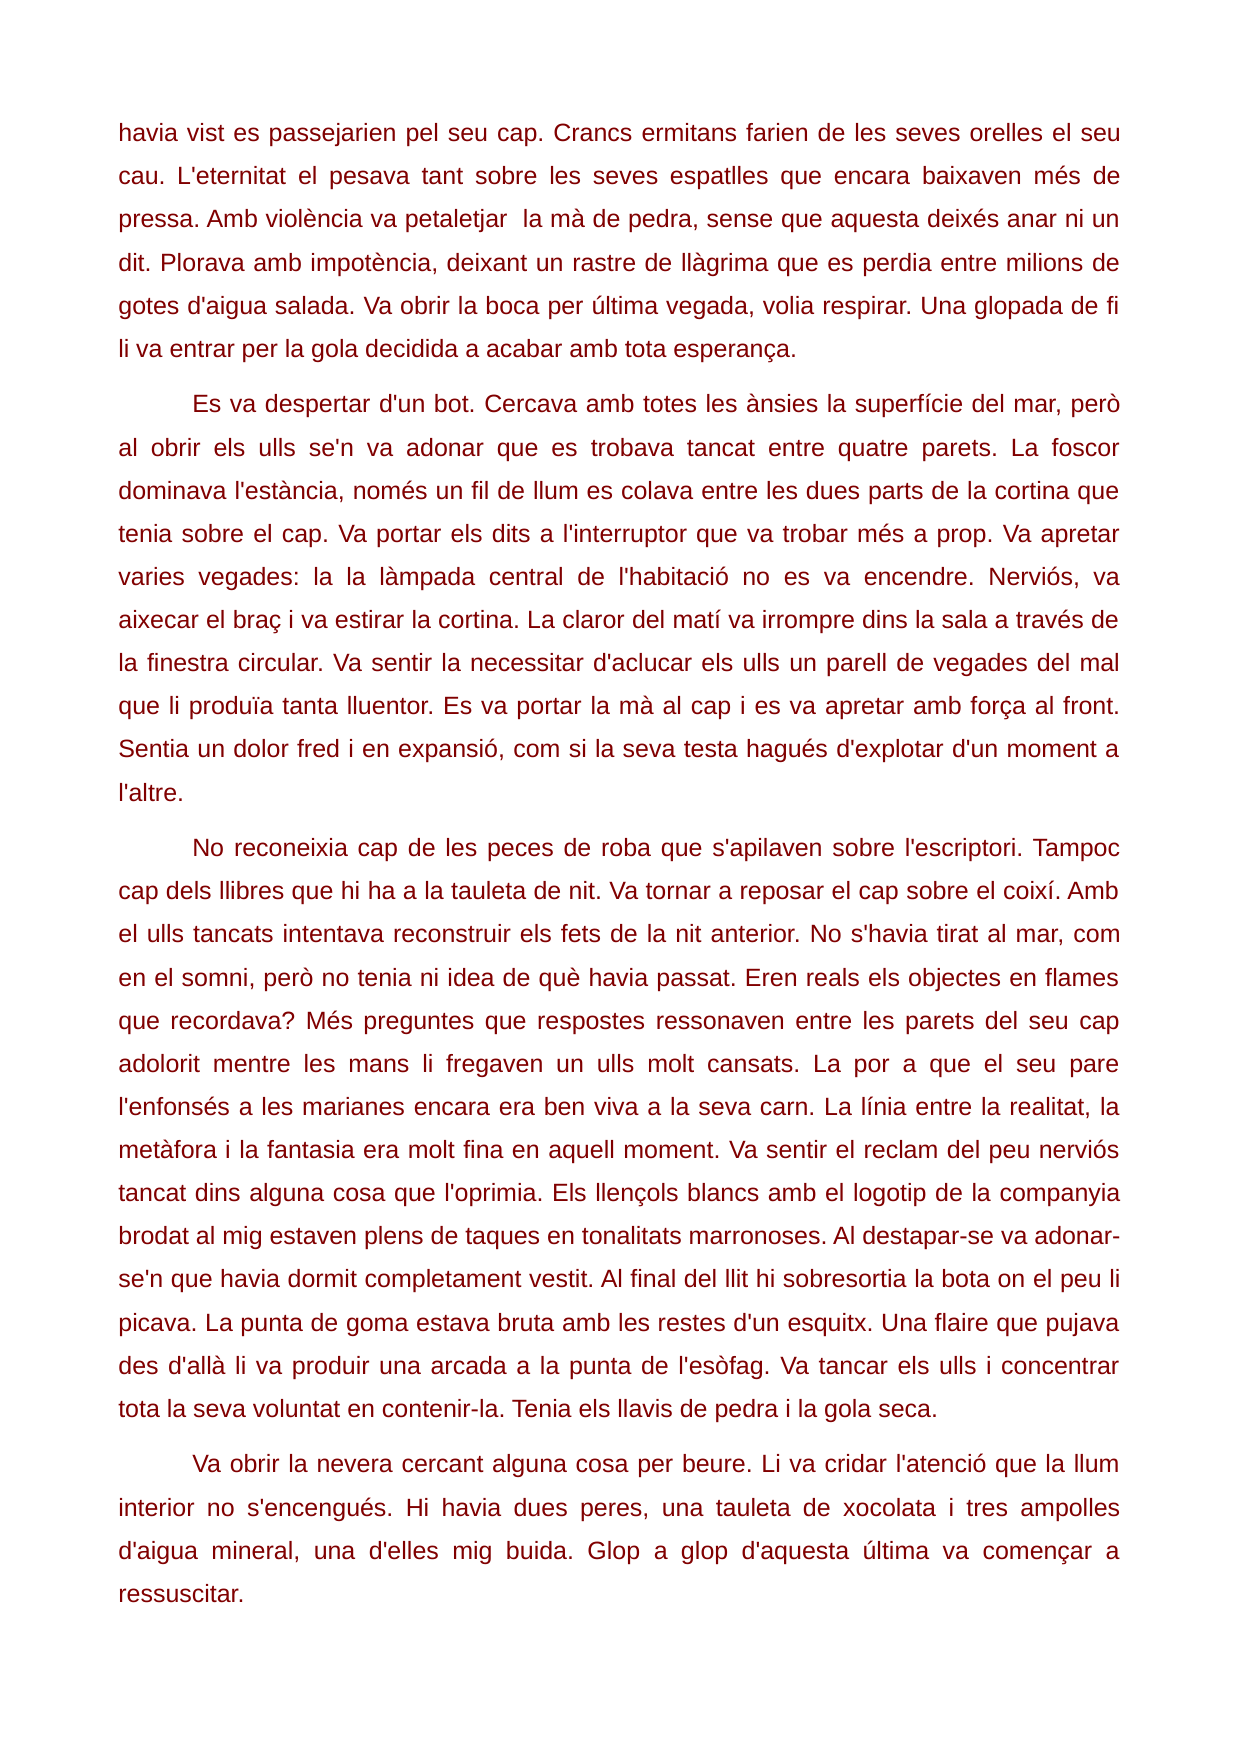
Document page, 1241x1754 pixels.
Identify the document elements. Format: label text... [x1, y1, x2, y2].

text Va obrir la nevera cercant alguna cosa per beure. Li va cridar l'atenció que la llum interior no s'encengués. Hi havia dues peres, una tauleta de xocolata i tres ampolles d'aigua mineral, una d'elles mig buida. Glop a glop d'aquesta última va començar a ressuscitar. [118, 1449, 1122, 1607]
text No reconeixia cap de les peces de roba que s'apilaven sobre l'escriptori. Tampoc cap dels llibres que hi ha a la tauleta de nit. Va tornar a reposar el cap sobre el coixí. Amb el ulls tancats intentava reconstruir els fets de la nit anterior. No s'havia tirat al mar, com en el somni, però no tenia ni idea de què havia passat. Eren reals els objectes en flames que recordava? Més preguntes que respostes ressonaven entre les parets del seu cap adolorit mentre les mans li fregaven un ulls molt cansats. La por a que el seu pare l'enfonsés a les marianes encara era ben viva a la seva carn. La línia entre la realitat, la metàfora i la fantasia era molt fina en aquell moment. Va sentir el reclam del peu nerviós tancat dins alguna cosa que l'oprimia. Els llençols blancs amb el logotip de la companyia brodat al mig estaven plens de taques en tonalitats marronoses. Al destapar-se va adonar-se'n que havia dormit completament vestit. Al final del llit hi sobresortia la bota on el peu li picava. La punta de goma estava bruta amb les restes d'un esquitx. Una flaire que pujava des d'allà li va produir una arcada a la punta de l'esòfag. Va tancar els ulls i concentrar tota la seva voluntat en contenir-la. Tenia els llavis de pedra i la gola seca. [118, 833, 1122, 1422]
text Es va despertar d'un bot. Cercava amb totes les ànsies la superfície del mar, però al obrir els ulls se'n va adonar que es trobava tancat entre quatre parets. La foscor dominava l'estància, només un fil de llum es colava entre les dues parts de la cortina que tenia sobre el cap. Va portar els dits a l'interruptor que va trobar més a prop. Va apretar varies vegades: la la làmpada central de l'habitació no es va encendre. Nerviós, va aixecar el braç i va estirar la cortina. La claror del matí va irrompre dins la sala a través de la finestra circular. Va sentir la necessitar d'aclucar els ulls un parell de vegades del mal que li produïa tanta lluentor. Es va portar la mà al cap i es va apretar amb força al front. Sentia un dolor fred i en expansió, com si la seva testa hagués d'explotar d'un moment a l'altre. [118, 389, 1122, 806]
text havia vist es passejarien pel seu cap. Crancs ermitans farien de les seves orelles el seu cau. L'eternitat el pesava tant sobre les seves espatlles que encara baixaven més de pressa. Amb violència va petaletjar la mà de pedra, sense que aquesta deixés anar ni un dit. Plorava amb impotència, deixant un rastre de llàgrima que es perdia entre milions de gotes d'aigua salada. Va obrir la boca per última vegada, volia respirar. Una glopada de fi li va entrar per la gola decidida a acabar amb tota esperança. [118, 118, 1122, 362]
